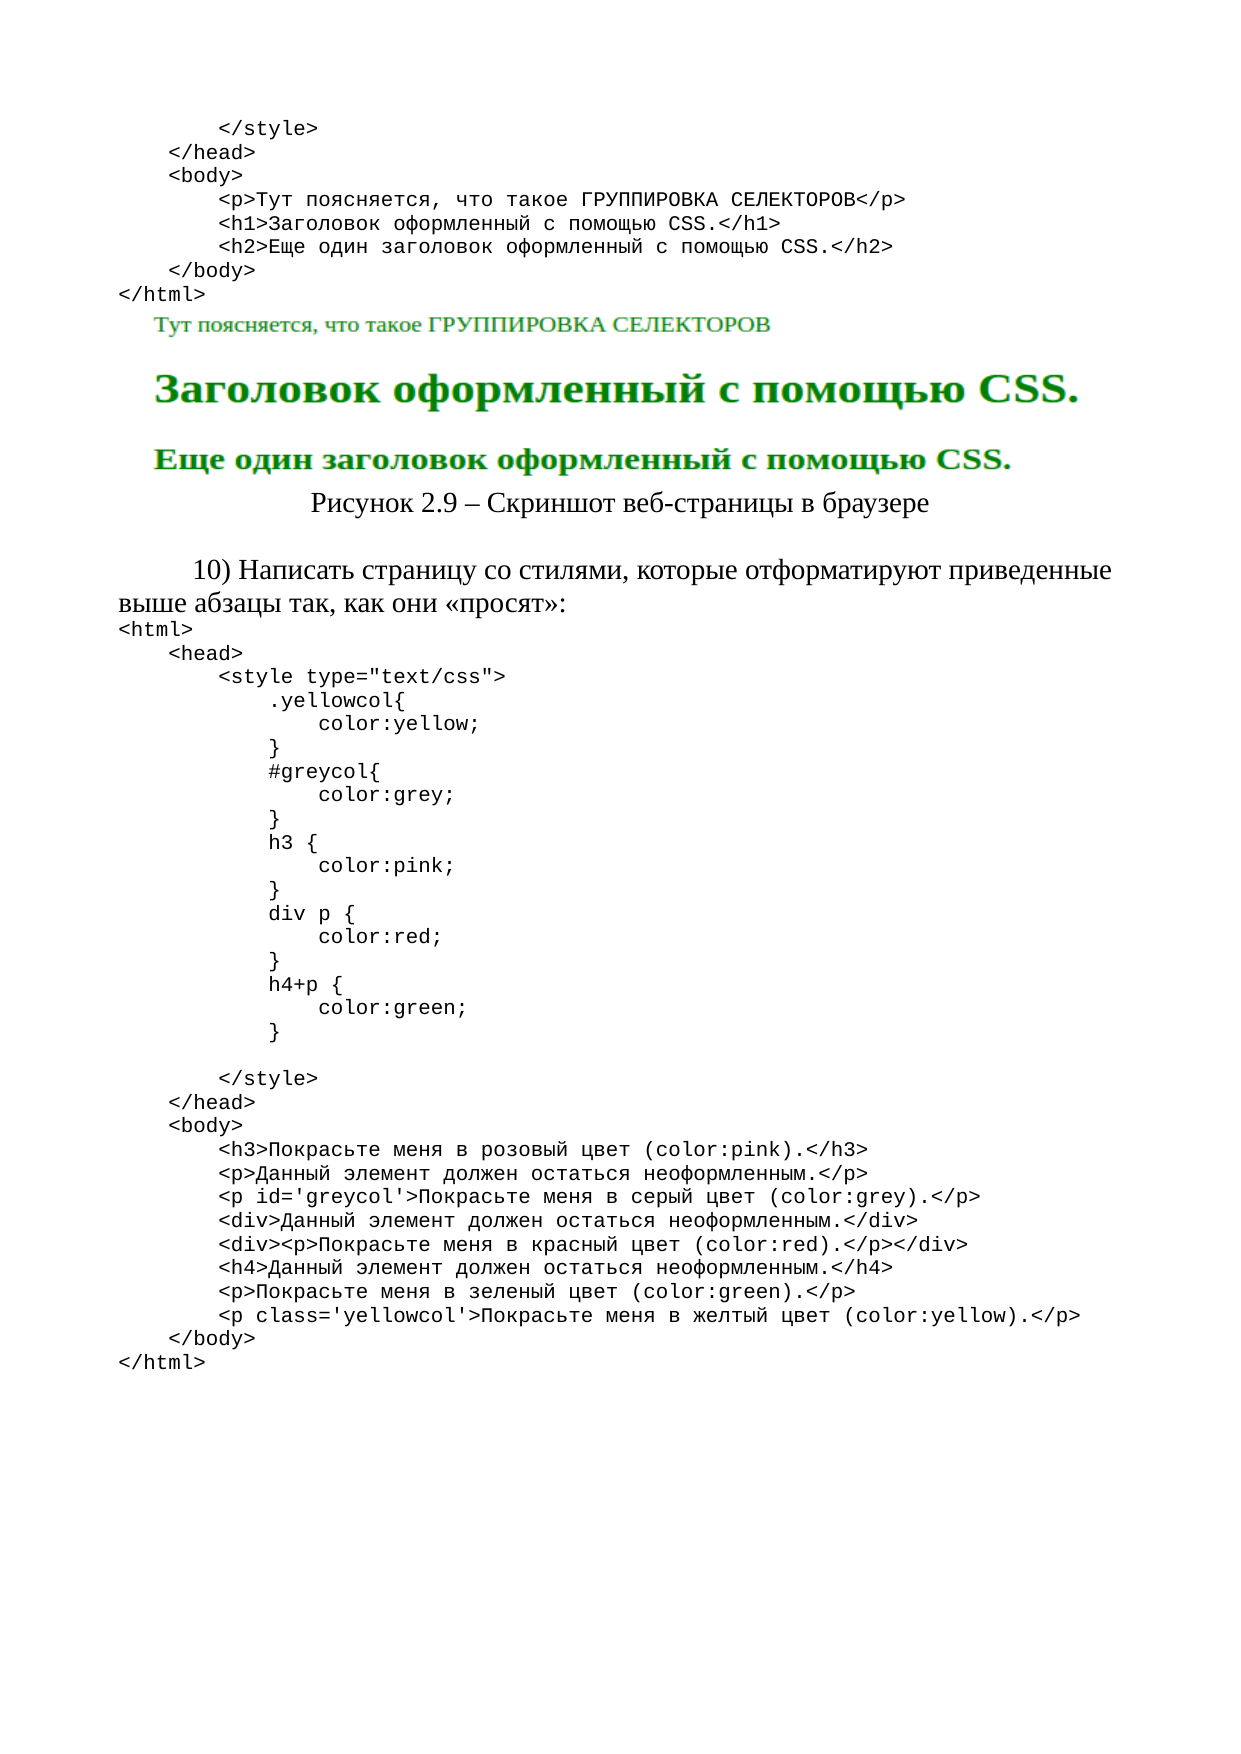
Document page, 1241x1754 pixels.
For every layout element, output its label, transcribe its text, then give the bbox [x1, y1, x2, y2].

text </html> [118, 1352, 1122, 1376]
text h3 { [118, 832, 1122, 855]
text .yellowcol{ [118, 690, 1122, 713]
text <head> [118, 642, 1122, 666]
text <div>Данный элемент должен остаться неоформленным.</div> [118, 1210, 1122, 1234]
text color:grey; [118, 784, 1122, 808]
text <h2>Еще один заголовок оформленный с помощью CSS.</h2> [118, 236, 1122, 260]
text color:green; [118, 997, 1122, 1021]
picture [151, 307, 1089, 485]
text color:pink; [118, 855, 1122, 879]
text </html> [118, 284, 1122, 307]
text color:red; [118, 926, 1122, 950]
text <p>Покрасьте меня в зеленый цвет (color:green).</p> [118, 1281, 1122, 1304]
text </style> [118, 118, 1122, 142]
text } [118, 879, 1122, 903]
text <h4>Данный элемент должен остаться неоформленным.</h4> [118, 1257, 1122, 1281]
text <div><p>Покрасьте меня в красный цвет (color:red).</p></div> [118, 1234, 1122, 1257]
text color:yellow; [118, 713, 1122, 737]
text h4+p { [118, 973, 1122, 997]
text </style> [118, 1068, 1122, 1092]
text Рисунок 2.9 – Скриншот веб-страницы в браузере [118, 307, 1122, 518]
text <style type="text/css"> [118, 666, 1122, 690]
text <p>Данный элемент должен остаться неоформленным.</p> [118, 1163, 1122, 1186]
text <html> [118, 619, 1122, 642]
text </head> [118, 1092, 1122, 1115]
text <p>Тут поясняется, что такое ГРУППИРОВКА СЕЛЕКТОРОВ</p> [118, 189, 1122, 213]
text #greycol{ [118, 761, 1122, 784]
text <body> [118, 1115, 1122, 1139]
text } [118, 950, 1122, 973]
text } [118, 1021, 1122, 1044]
text </body> [118, 260, 1122, 284]
text </head> [118, 142, 1122, 165]
text </body> [118, 1328, 1122, 1352]
text div p { [118, 903, 1122, 926]
text } [118, 737, 1122, 761]
text <p class='yellowcol'>Покрасьте меня в желтый цвет (color:yellow).</p> [118, 1304, 1122, 1328]
text <h3>Покрасьте меня в розовый цвет (color:pink).</h3> [118, 1139, 1122, 1163]
text 10) Написать страницу со стилями, которые отформатируют приведенные выше абзацы так, как они «просят»: [118, 552, 1122, 619]
text <p id='greycol'>Покрасьте меня в серый цвет (color:grey).</p> [118, 1186, 1122, 1210]
text } [118, 808, 1122, 832]
text <body> [118, 165, 1122, 189]
text <h1>Заголовок оформленный с помощью CSS.</h1> [118, 213, 1122, 236]
